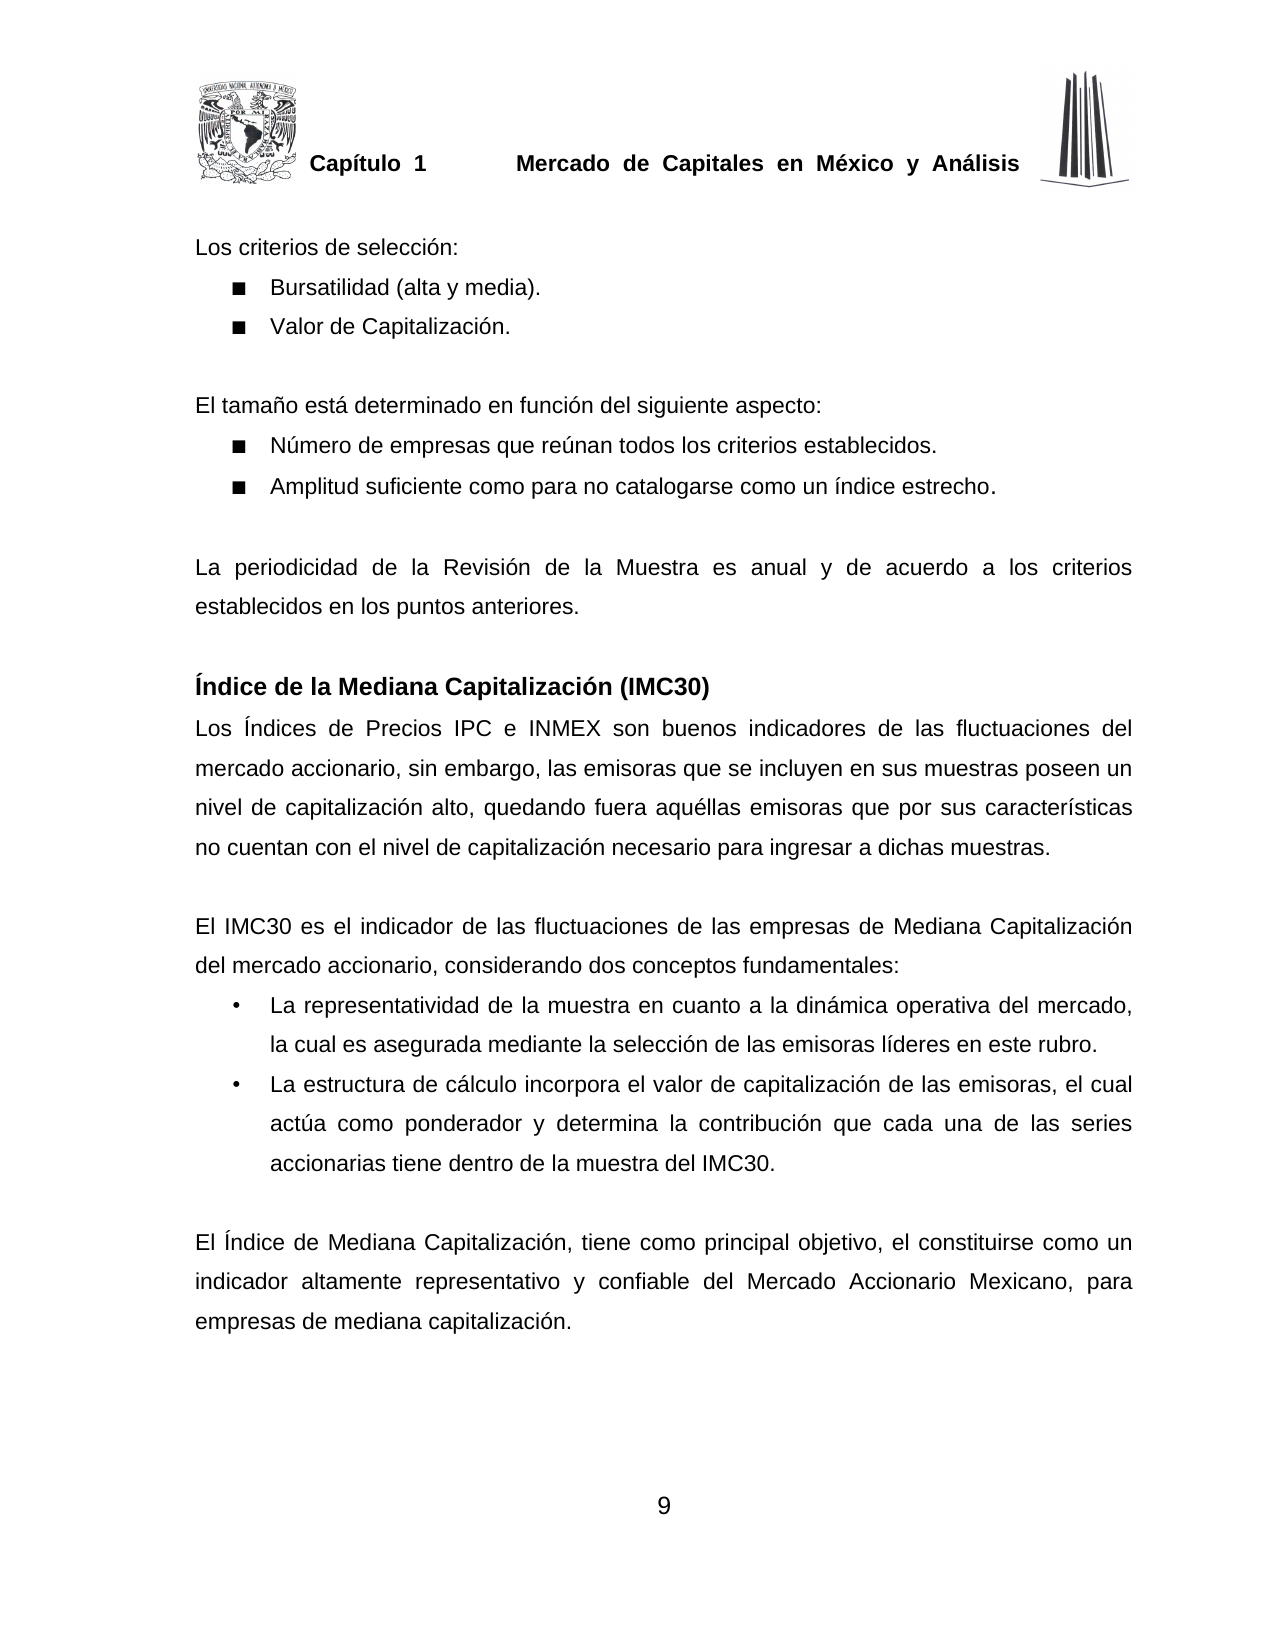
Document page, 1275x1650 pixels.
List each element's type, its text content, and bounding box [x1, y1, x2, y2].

list La estructura de cálculo incorpora el valor de capitalización de las emisoras, el cual actúa como ponderador y determina la contribución que cada una de las series accionarias tiene dentro de la muestra del IMC30. [232, 1071, 1133, 1176]
text Índice de la Mediana Capitalización (IMC30) [195, 672, 1133, 701]
list La representatividad de la muestra en cuanto a la dinámica operativa del mercado, la cual es asegurada mediante la selección de las emisoras líderes en este rubro. [232, 992, 1133, 1058]
list Valor de Capitalización. [232, 313, 1133, 340]
text Los criterios de selección: [195, 234, 1133, 261]
list Número de empresas que reúnan todos los criterios establecidos. [232, 432, 1133, 458]
text El tamaño está determinado en función del siguiente aspecto: [195, 392, 1133, 419]
text El Índice de Mediana Capitalización, tiene como principal objetivo, el constituirse como un indicador altamente representativo y confiable del Mercado Accionario Mexicano, para empresas de mediana capitalización. [195, 1229, 1133, 1334]
text La periodicidad de la Revisión de la Muestra es anual y de acuerdo a los criterios establecidos en los puntos anteriores. [195, 554, 1133, 620]
list Amplitud suficiente como para no catalogarse como un índice estrecho. [232, 471, 1133, 500]
text El IMC30 es el indicador de las fluctuaciones de las empresas de Mediana Capitalización del mercado accionario, considerando dos conceptos fundamentales: [195, 913, 1133, 979]
picture [1034, 65, 1136, 193]
list Bursatilidad (alta y media). [232, 274, 1133, 300]
text Los Índices de Precios IPC e INMEX son buenos indicadores de las fluctuaciones del mercado accionario, sin embargo, las emisoras que se incluyen en sus muestras poseen un nivel de capitalización alto, quedando fuera aquéllas emisoras que por sus características no cuentan con el nivel de capitalización necesario para ingresar a dichas muestras. [195, 715, 1133, 860]
